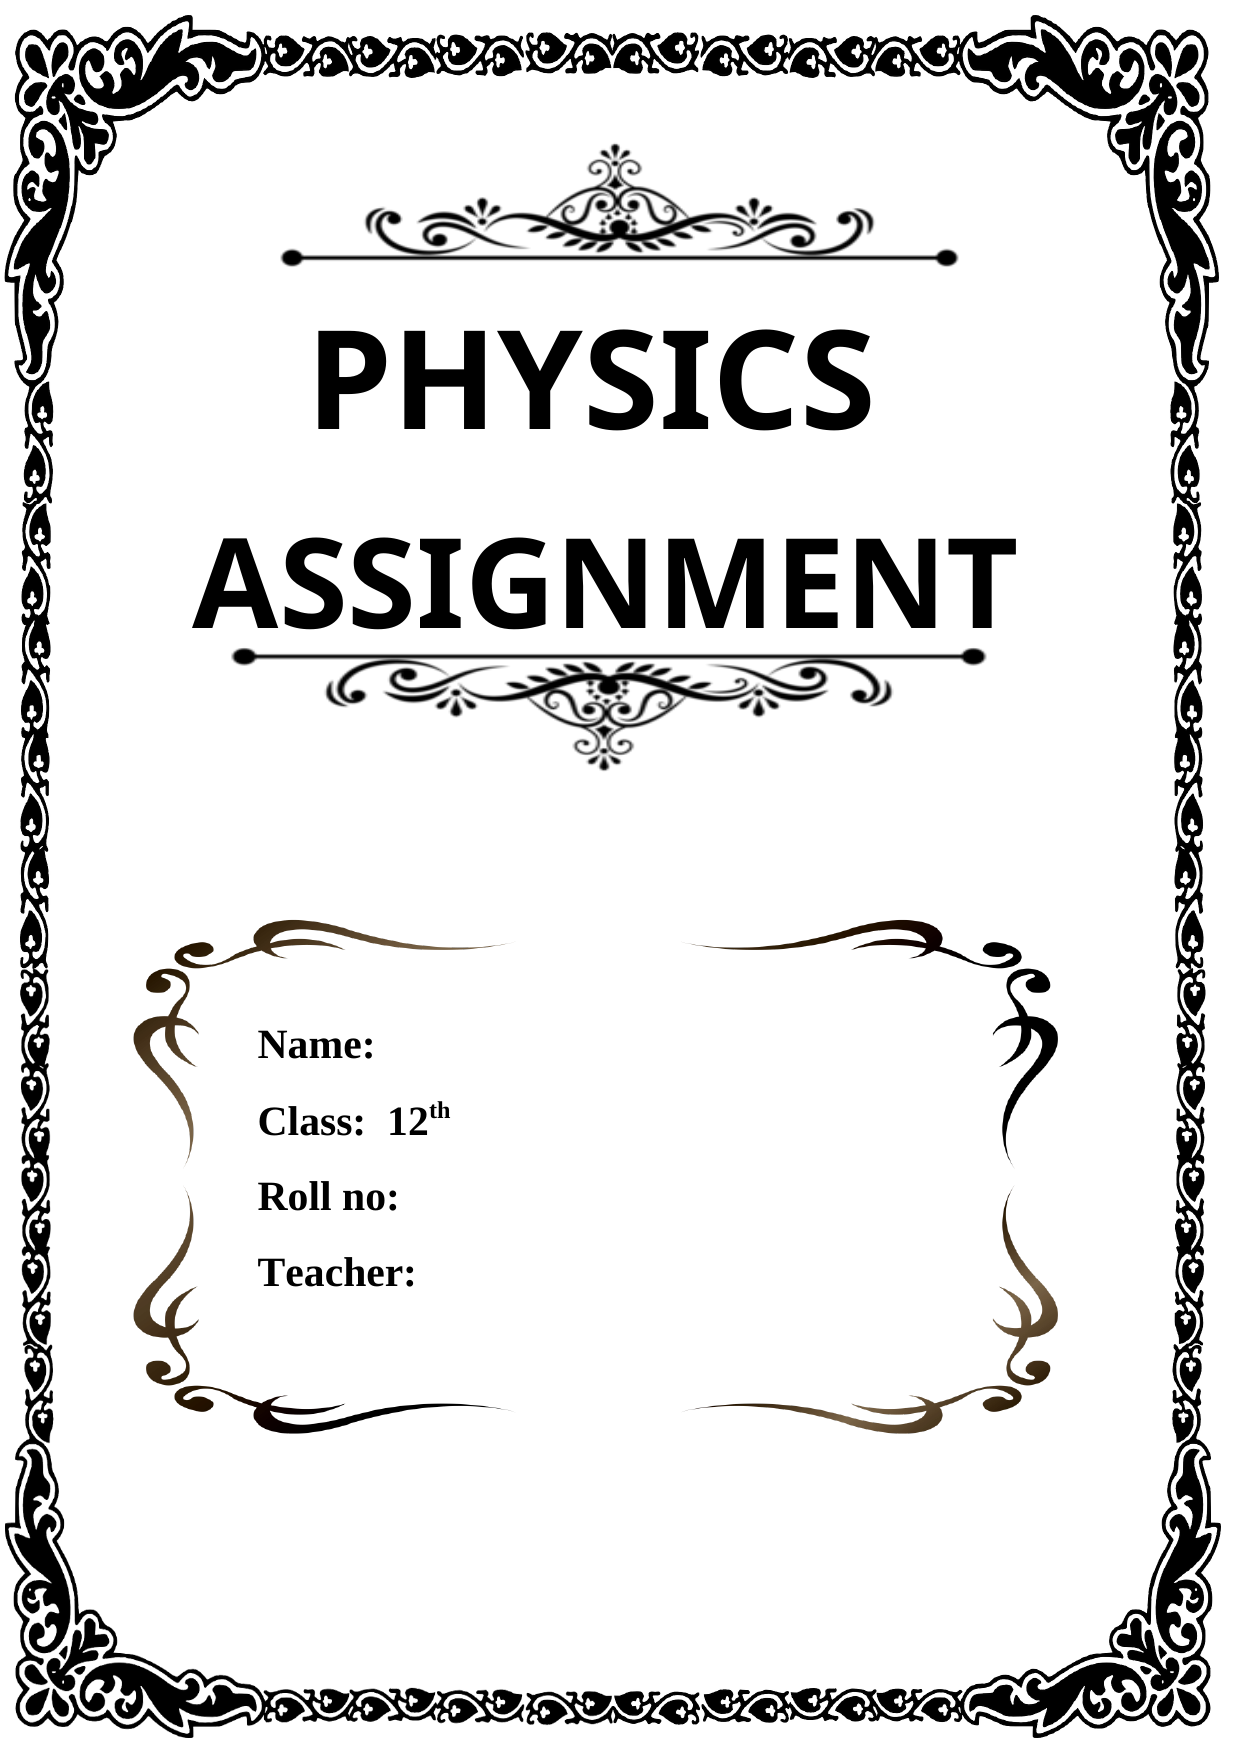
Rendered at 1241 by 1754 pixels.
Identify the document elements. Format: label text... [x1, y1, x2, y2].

text Name: [257, 1020, 946, 1068]
text PHYSICS ASSIGNMENT [129, 282, 1083, 666]
text Class: 12th [257, 1096, 946, 1144]
text Roll no: [257, 1172, 946, 1220]
picture [4, 0, 1221, 1738]
text Teacher: [257, 1248, 946, 1296]
